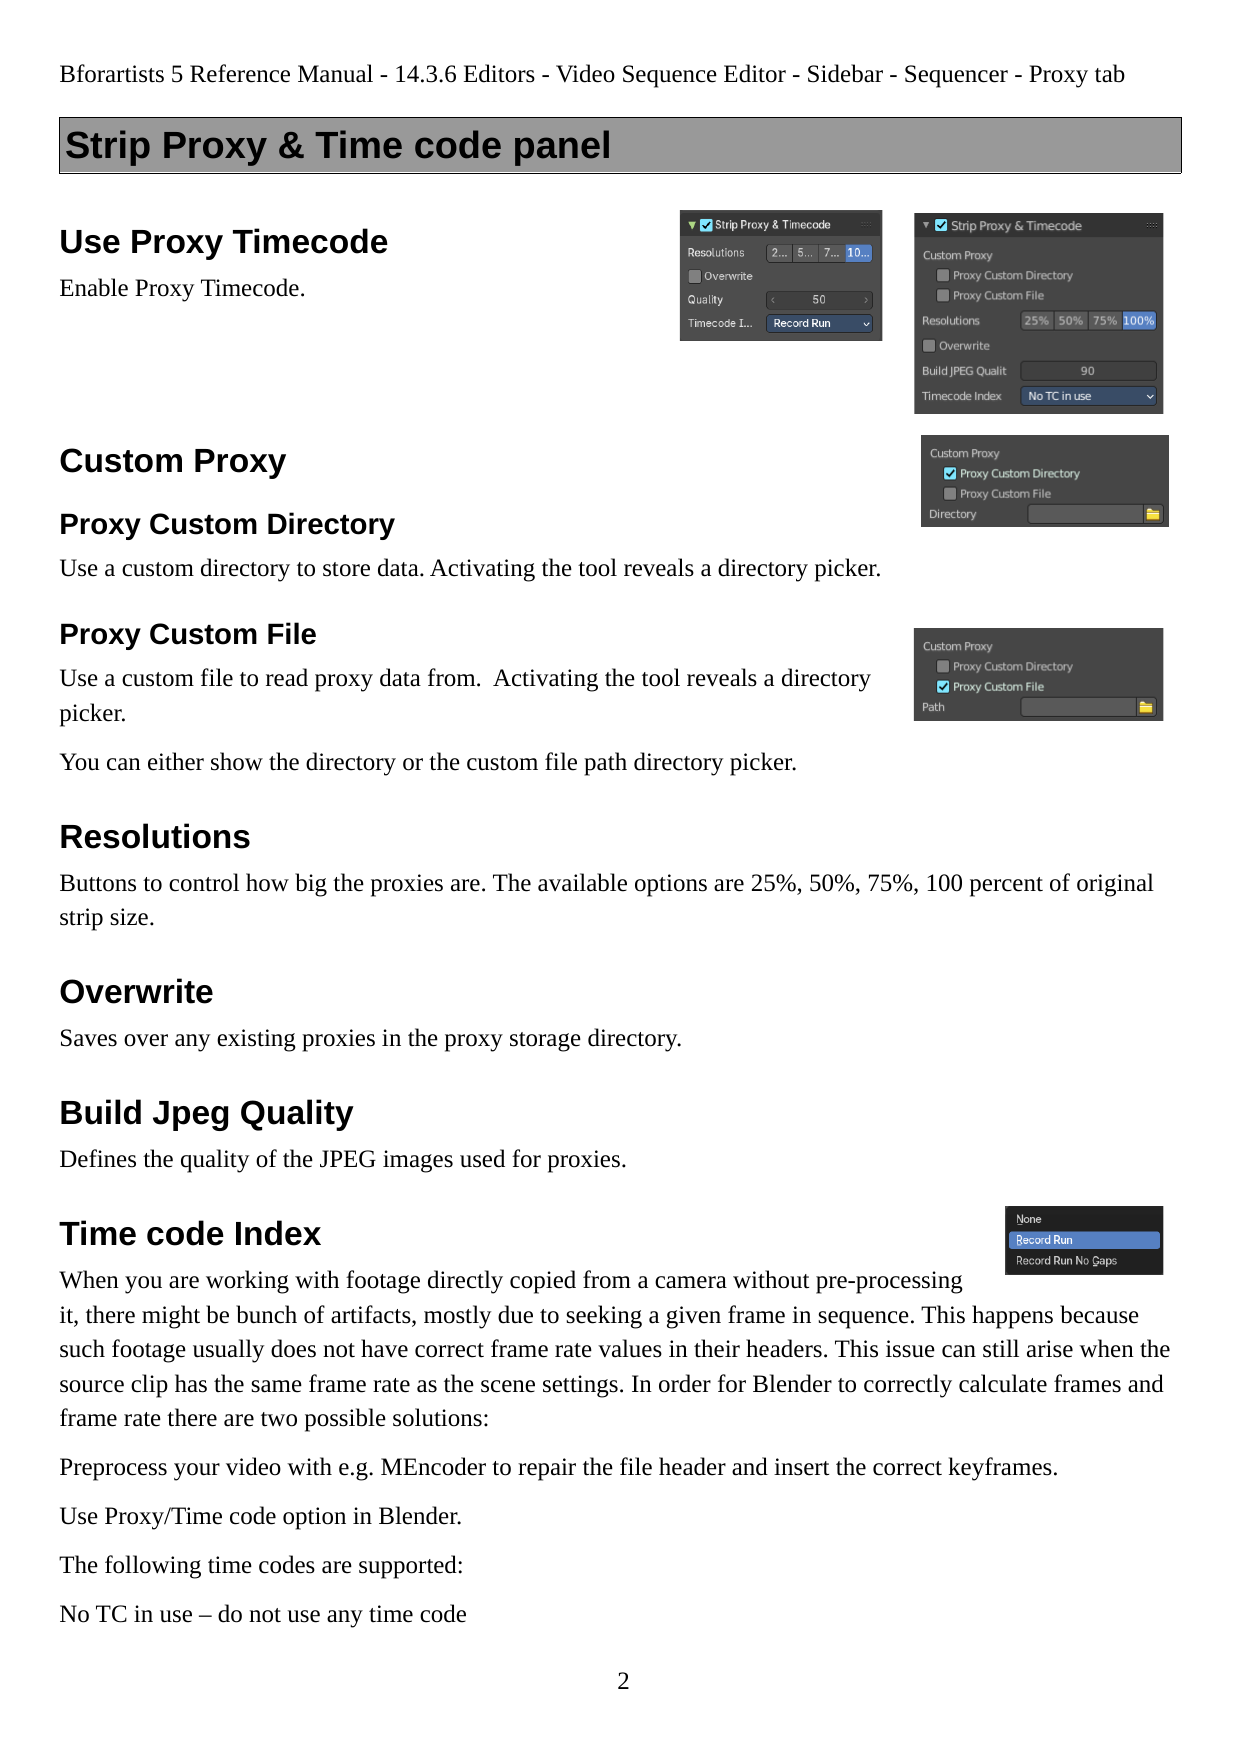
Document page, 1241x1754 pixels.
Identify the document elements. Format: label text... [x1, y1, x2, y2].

text The following time codes are supported: [59, 1551, 1181, 1579]
picture [914, 213, 1164, 414]
subtitle Proxy Custom File [59, 617, 1181, 651]
subtitle Use Proxy Timecode [59, 222, 679, 261]
text Enable Proxy Timecode. [59, 273, 679, 302]
subtitle Resolutions [59, 817, 1181, 855]
subtitle Build Jpeg Quality [59, 1093, 1181, 1132]
subtitle [1169, 441, 1181, 480]
text Use a custom directory to store data. Activating the tool reveals a directory picker. [59, 553, 1181, 582]
subtitle Time code Index [59, 1214, 1005, 1253]
picture [913, 628, 1164, 721]
text Defines the quality of the JPEG images used for proxies. [59, 1144, 1181, 1173]
text Use a custom file to read proxy data from. Activating the tool reveals a directory picker. [59, 663, 1181, 726]
text [1164, 273, 1181, 302]
text No TC in use – do not use any time code [59, 1599, 1181, 1628]
subtitle Custom Proxy [59, 441, 921, 480]
picture [921, 435, 1169, 527]
picture [1005, 1206, 1164, 1275]
subtitle [883, 222, 914, 261]
text You can either show the directory or the custom file path directory picker. [59, 747, 1181, 776]
text Use Proxy/Time code option in Blender. [59, 1501, 1181, 1530]
text When you are working with footage directly copied from a camera without pre-processing it, there might be bunch of artifacts, mostly due to seeking a given frame in sequence. This happens because such footage usually does not have correct frame rate values in their headers. This issue can still arise when the source clip has the same frame rate as the scene settings. In order for Blender to correctly calculate frames and frame rate there are two possible solutions: [59, 1265, 1181, 1432]
text [883, 273, 914, 302]
text Preprocess your video with e.g. MEncoder to repair the file header and insert the correct keyframes. [59, 1452, 1181, 1481]
subtitle Proxy Custom Directory [59, 507, 1181, 541]
subtitle [1164, 1214, 1181, 1253]
picture [679, 210, 883, 341]
subtitle [1164, 222, 1181, 261]
subtitle Overwrite [59, 972, 1181, 1011]
text Saves over any existing proxies in the proxy storage directory. [59, 1023, 1181, 1052]
table_header Strip Proxy & Time code panel [60, 118, 1181, 172]
text Buttons to control how big the proxies are. The available options are 25%, 50%, 75%, 100 percent of original strip size. [59, 868, 1181, 931]
